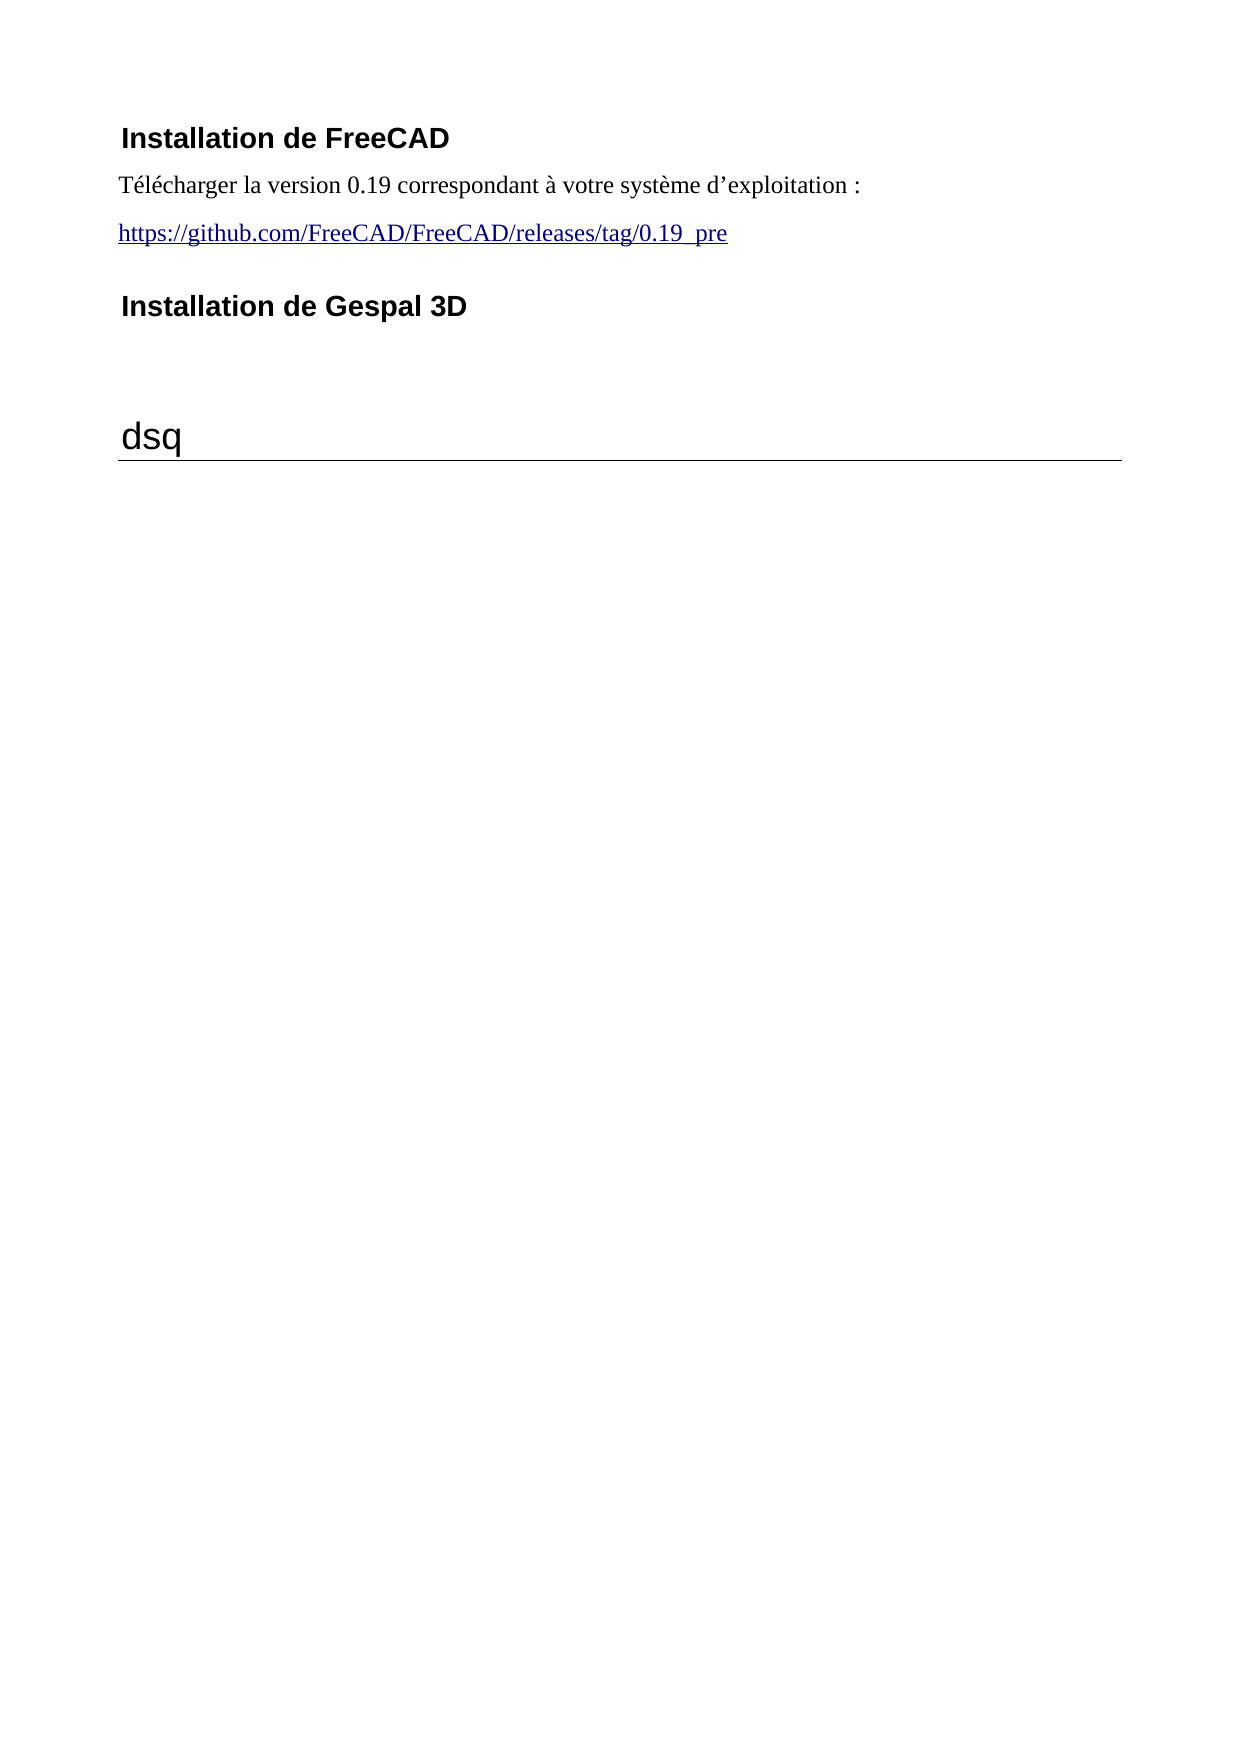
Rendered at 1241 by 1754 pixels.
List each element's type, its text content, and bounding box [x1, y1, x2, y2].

subtitle dsq [118, 411, 1122, 460]
subtitle Installation de FreeCAD [118, 118, 1122, 157]
text https://github.com/FreeCAD/FreeCAD/releases/tag/0.19_pre [118, 218, 1122, 246]
text Télécharger la version 0.19 correspondant à votre système d’exploitation : [118, 170, 1122, 199]
subtitle Installation de Gespal 3D [118, 286, 1122, 325]
